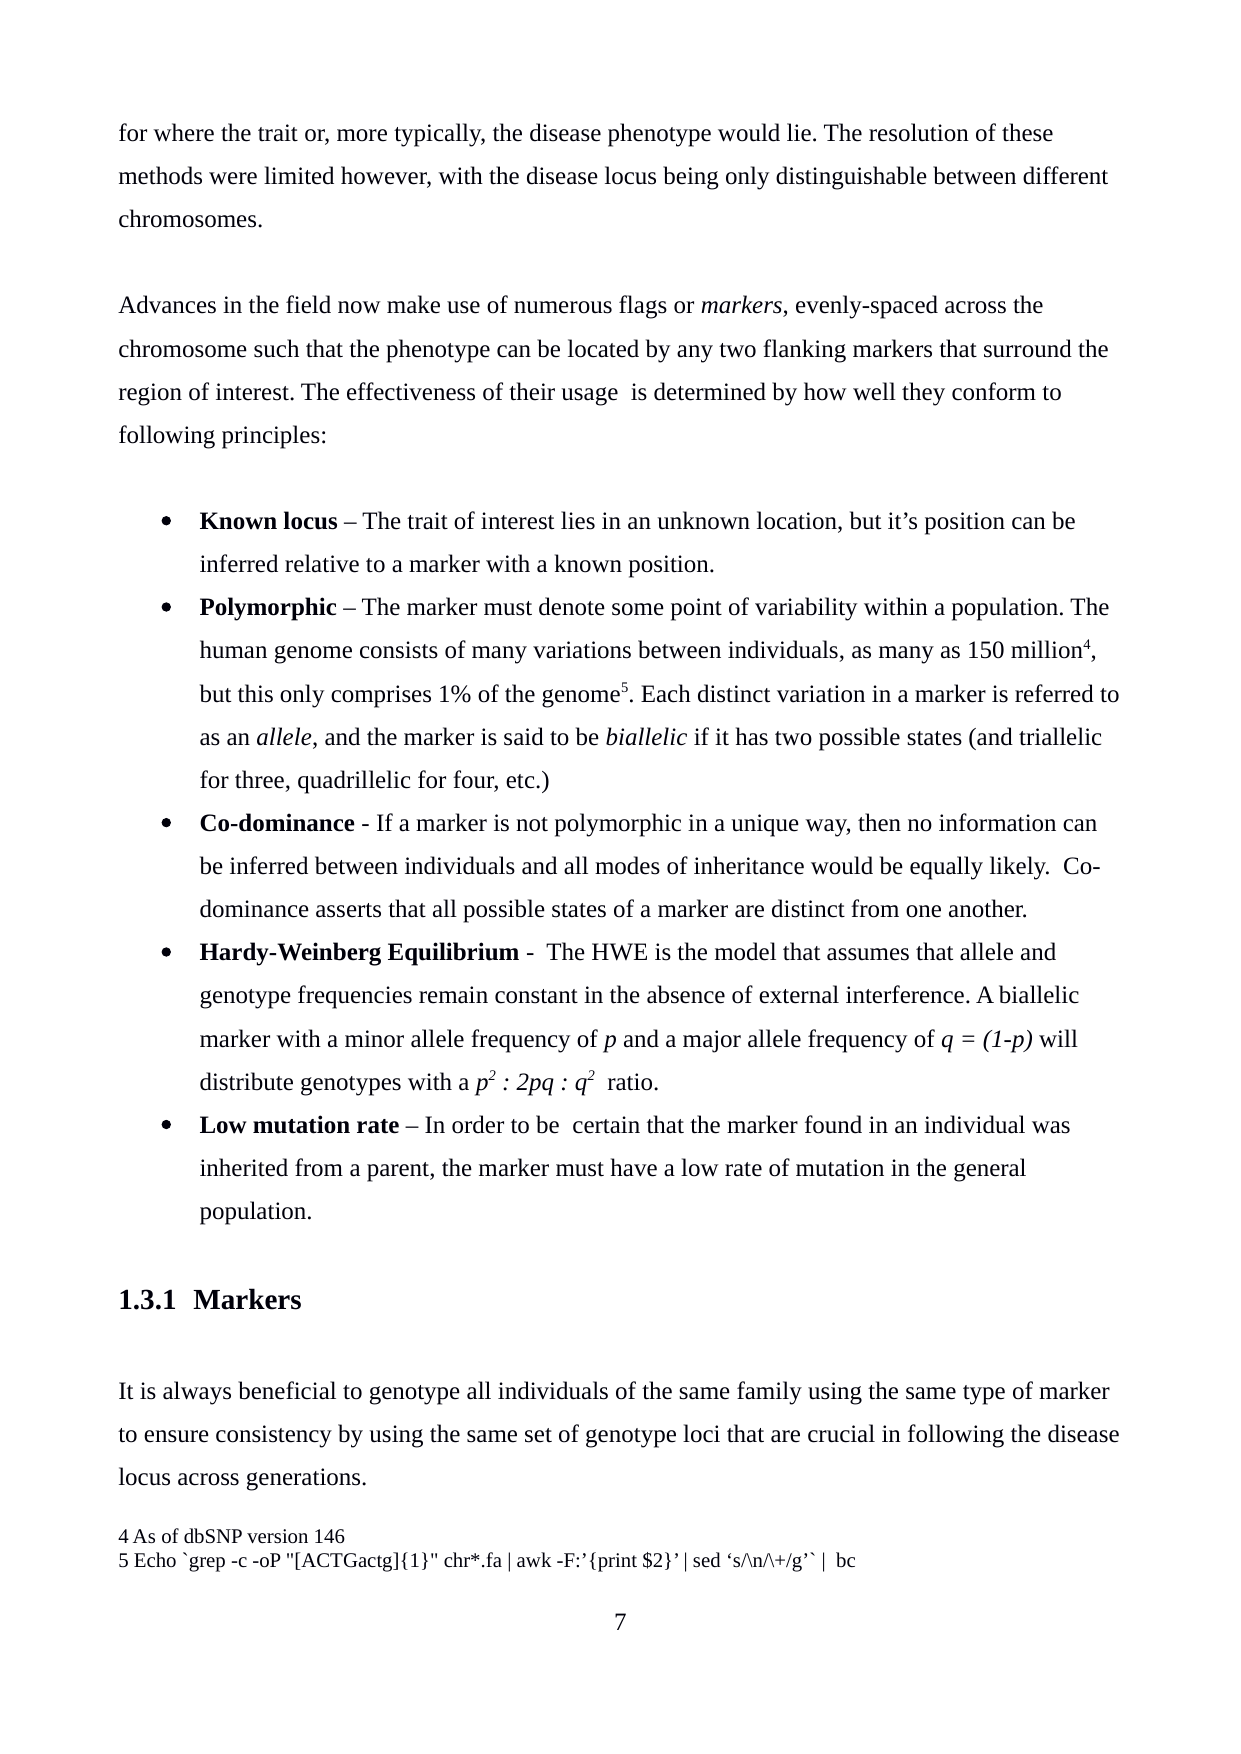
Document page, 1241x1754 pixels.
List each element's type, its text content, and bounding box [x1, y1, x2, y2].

list Known locus – The trait of interest lies in an unknown location, but it’s position can be inferred relative to a marker with a known position. [162, 506, 1122, 578]
text for where the trait or, more typically, the disease phenotype would lie. The resolution of these methods were limited however, with the disease locus being only distinguishable between different chromosomes. [118, 118, 1122, 233]
list Echo `grep -c -oP "[ACTGactg]{1}" chr*.fa | awk -F:’{print $2}’ | sed ‘s/\n/\+/g’` | bc [118, 1548, 1122, 1572]
text Advances in the field now make use of numerous flags or markers, evenly-spaced across the chromosome such that the phenotype can be located by any two flanking markers that surround the region of interest. The effectiveness of their usage is determined by how well they conform to following principles: [118, 291, 1122, 449]
list Low mutation rate – In order to be certain that the marker found in an individual was inherited from a parent, the marker must have a low rate of mutation in the general population. [162, 1110, 1122, 1225]
subtitle Markers [118, 1282, 1122, 1316]
text It is always beneficial to genotype all individuals of the same family using the same type of marker to ensure consistency by using the same set of genotype loci that are crucial in following the disease locus across generations. [118, 1376, 1122, 1491]
list As of dbSNP version 146 [118, 1524, 1122, 1548]
list Polymorphic – The marker must denote some point of variability within a population. The human genome consists of many variations between individuals, as many as 150 million, but this only comprises 1% of the genome. Each distinct variation in a marker is referred to as an allele, and the marker is said to be biallelic if it has two possible states (and triallelic for three, quadrillelic for four, etc.) [162, 592, 1122, 794]
list Hardy-Weinberg Equilibrium - The HWE is the model that assumes that allele and genotype frequencies remain constant in the absence of external interference. A biallelic marker with a minor allele frequency of p and a major allele frequency of q = (1-p) will distribute genotypes with a p2 : 2pq : q2 ratio. [162, 937, 1122, 1096]
list Co-dominance - If a marker is not polymorphic in a unique way, then no information can be inferred between individuals and all modes of inheritance would be equally likely. Co-dominance asserts that all possible states of a marker are distinct from one another. [162, 808, 1122, 923]
